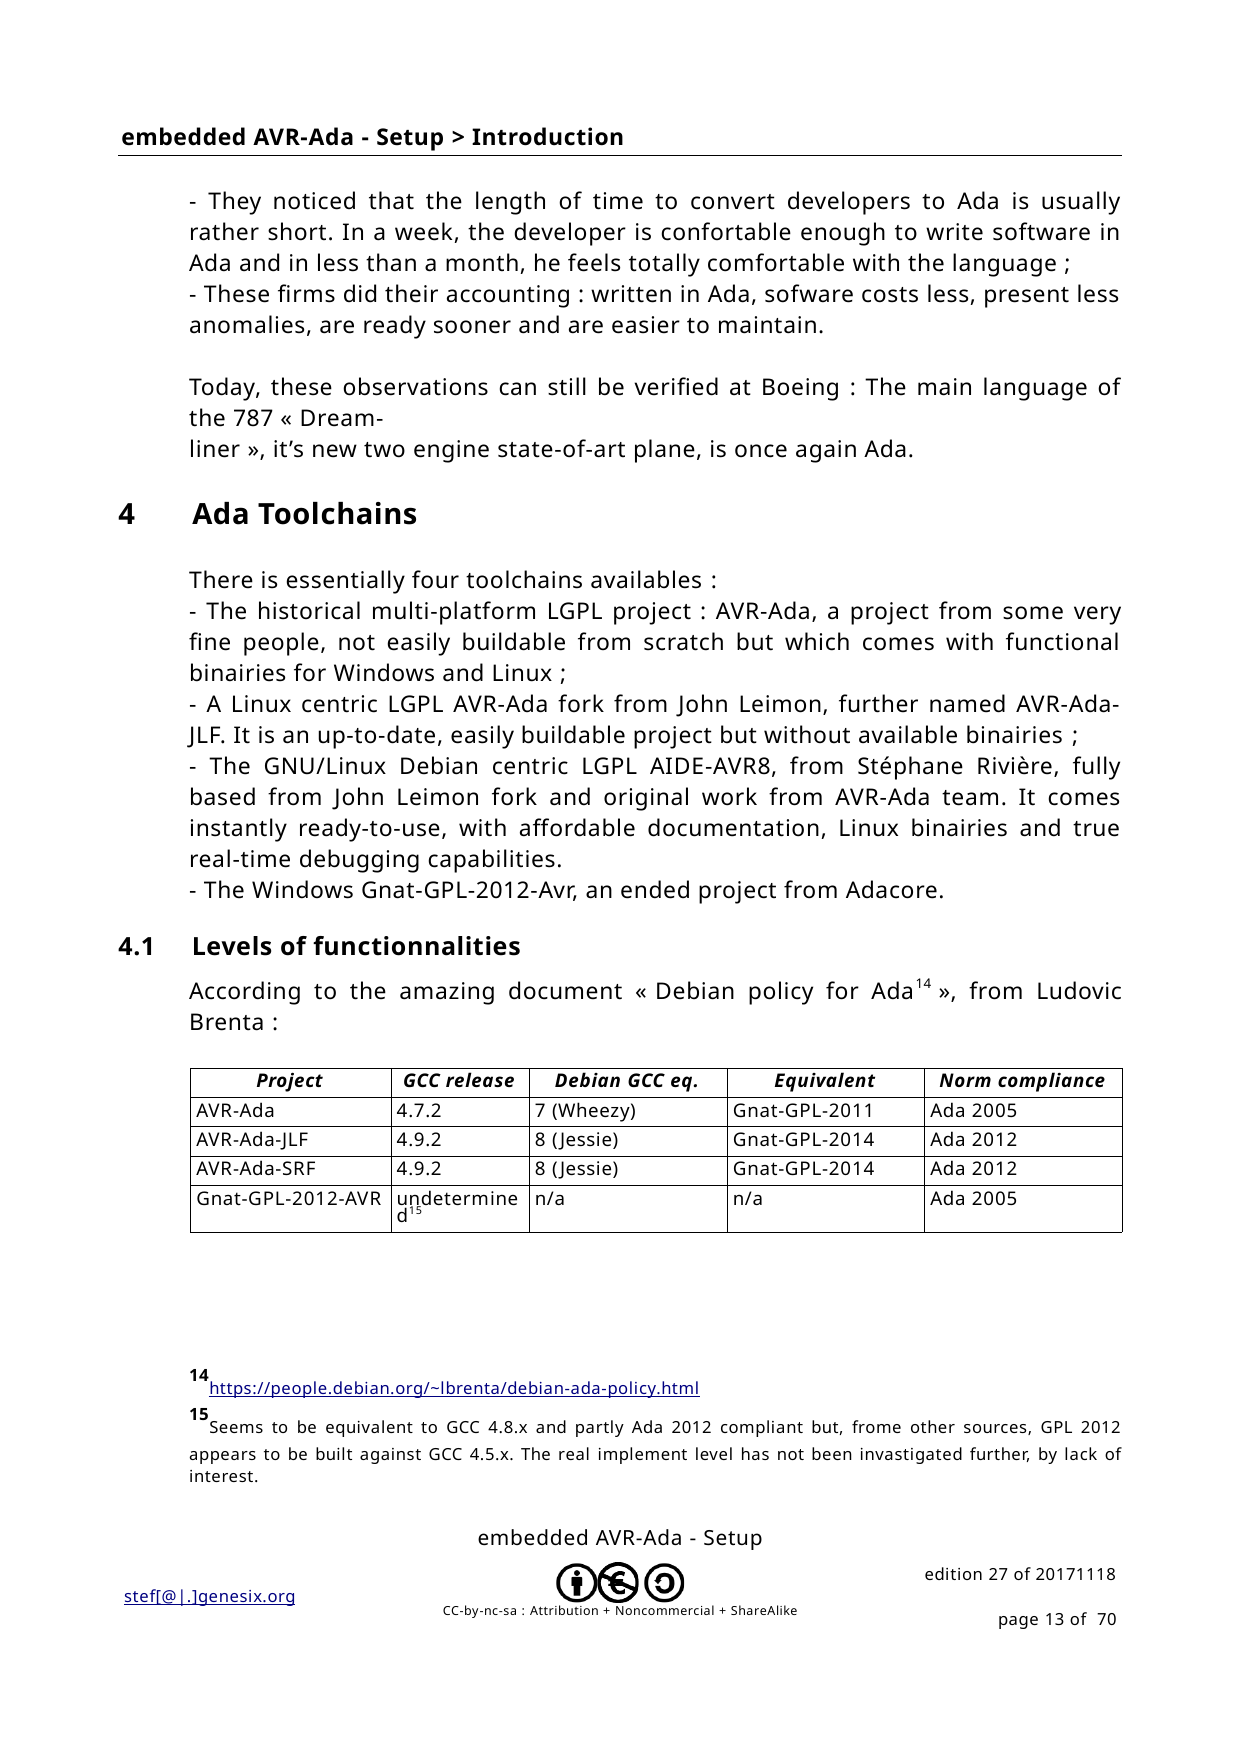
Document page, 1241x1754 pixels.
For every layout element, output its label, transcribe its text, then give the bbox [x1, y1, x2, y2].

text liner », it’s new two engine state-of-art plane, is once again Ada. [189, 433, 1122, 464]
table_cell Ada 2005 [925, 1098, 1122, 1126]
table_cell 4.9.2 [392, 1127, 529, 1156]
text https://people.debian.org/~lbrenta/debian-ada-policy.html [189, 1363, 1122, 1403]
table_cell Ada 2012 [925, 1127, 1122, 1156]
table_cell 8 (Jessie) [530, 1157, 727, 1185]
table_cell 7 (Wheezy) [530, 1098, 727, 1126]
text - These firms did their accounting : written in Ada, sofware costs less, present less anomalies, are ready sooner and are easier to maintain. [189, 278, 1122, 340]
subtitle Levels of functionnalities [118, 929, 1122, 963]
text According to the amazing document « Debian policy for Ada », from Ludovic Brenta : [189, 975, 1122, 1037]
table_cell Gnat-GPL-2014 [728, 1127, 924, 1156]
table_cell n/a [530, 1186, 727, 1232]
table_header GCC release [392, 1069, 529, 1097]
table_cell undetermined [392, 1186, 529, 1232]
table_header Equivalent [728, 1069, 924, 1097]
table_cell 4.9.2 [392, 1157, 529, 1185]
text - The GNU/Linux Debian centric LGPL AIDE-AVR8, from Stéphane Rivière, fully based from John Leimon fork and original work from AVR-Ada team. It comes instantly ready-to-use, with affordable documentation, Linux binairies and true real-time debugging capabilities. [189, 750, 1122, 874]
text - They noticed that the length of time to convert developers to Ada is usually rather short. In a week, the developer is confortable enough to write software in Ada and in less than a month, he feels totally comfortable with the language ; [189, 184, 1122, 278]
table_cell n/a [728, 1186, 924, 1232]
text Today, these observations can still be verified at Boeing : The main language of the 787 « Dream- [189, 371, 1122, 433]
subtitle Ada Toolchains [118, 493, 1122, 533]
table_cell Gnat-GPL-2011 [728, 1098, 924, 1126]
picture [643, 1562, 685, 1603]
table_cell AVR-Ada [191, 1098, 391, 1126]
table_cell Gnat-GPL-2012-AVR [191, 1186, 391, 1232]
table_cell AVR-Ada-JLF [191, 1127, 391, 1156]
text - A Linux centric LGPL AVR-Ada fork from John Leimon, further named AVR-Ada-JLF. It is an up-to-date, easily buildable project but without available binairies ; [189, 688, 1122, 750]
table_cell Gnat-GPL-2014 [728, 1157, 924, 1185]
table_header Norm compliance [925, 1069, 1122, 1097]
text There is essentially four toolchains availables : [189, 564, 1122, 595]
picture [555, 1562, 639, 1603]
table_cell 8 (Jessie) [530, 1127, 727, 1156]
table_cell Ada 2005 [925, 1186, 1122, 1232]
table_cell Ada 2012 [925, 1157, 1122, 1185]
text - The historical multi-platform LGPL project : AVR-Ada, a project from some very fine people, not easily buildable from scratch but which comes with functional binairies for Windows and Linux ; [189, 595, 1122, 688]
table_cell 4.7.2 [392, 1098, 529, 1126]
text - The Windows Gnat-GPL-2012-Avr, an ended project from Adacore. [189, 874, 1122, 905]
table_header Debian GCC eq. [530, 1069, 727, 1097]
table_cell AVR-Ada-SRF [191, 1157, 391, 1185]
table_header Project [191, 1069, 391, 1097]
